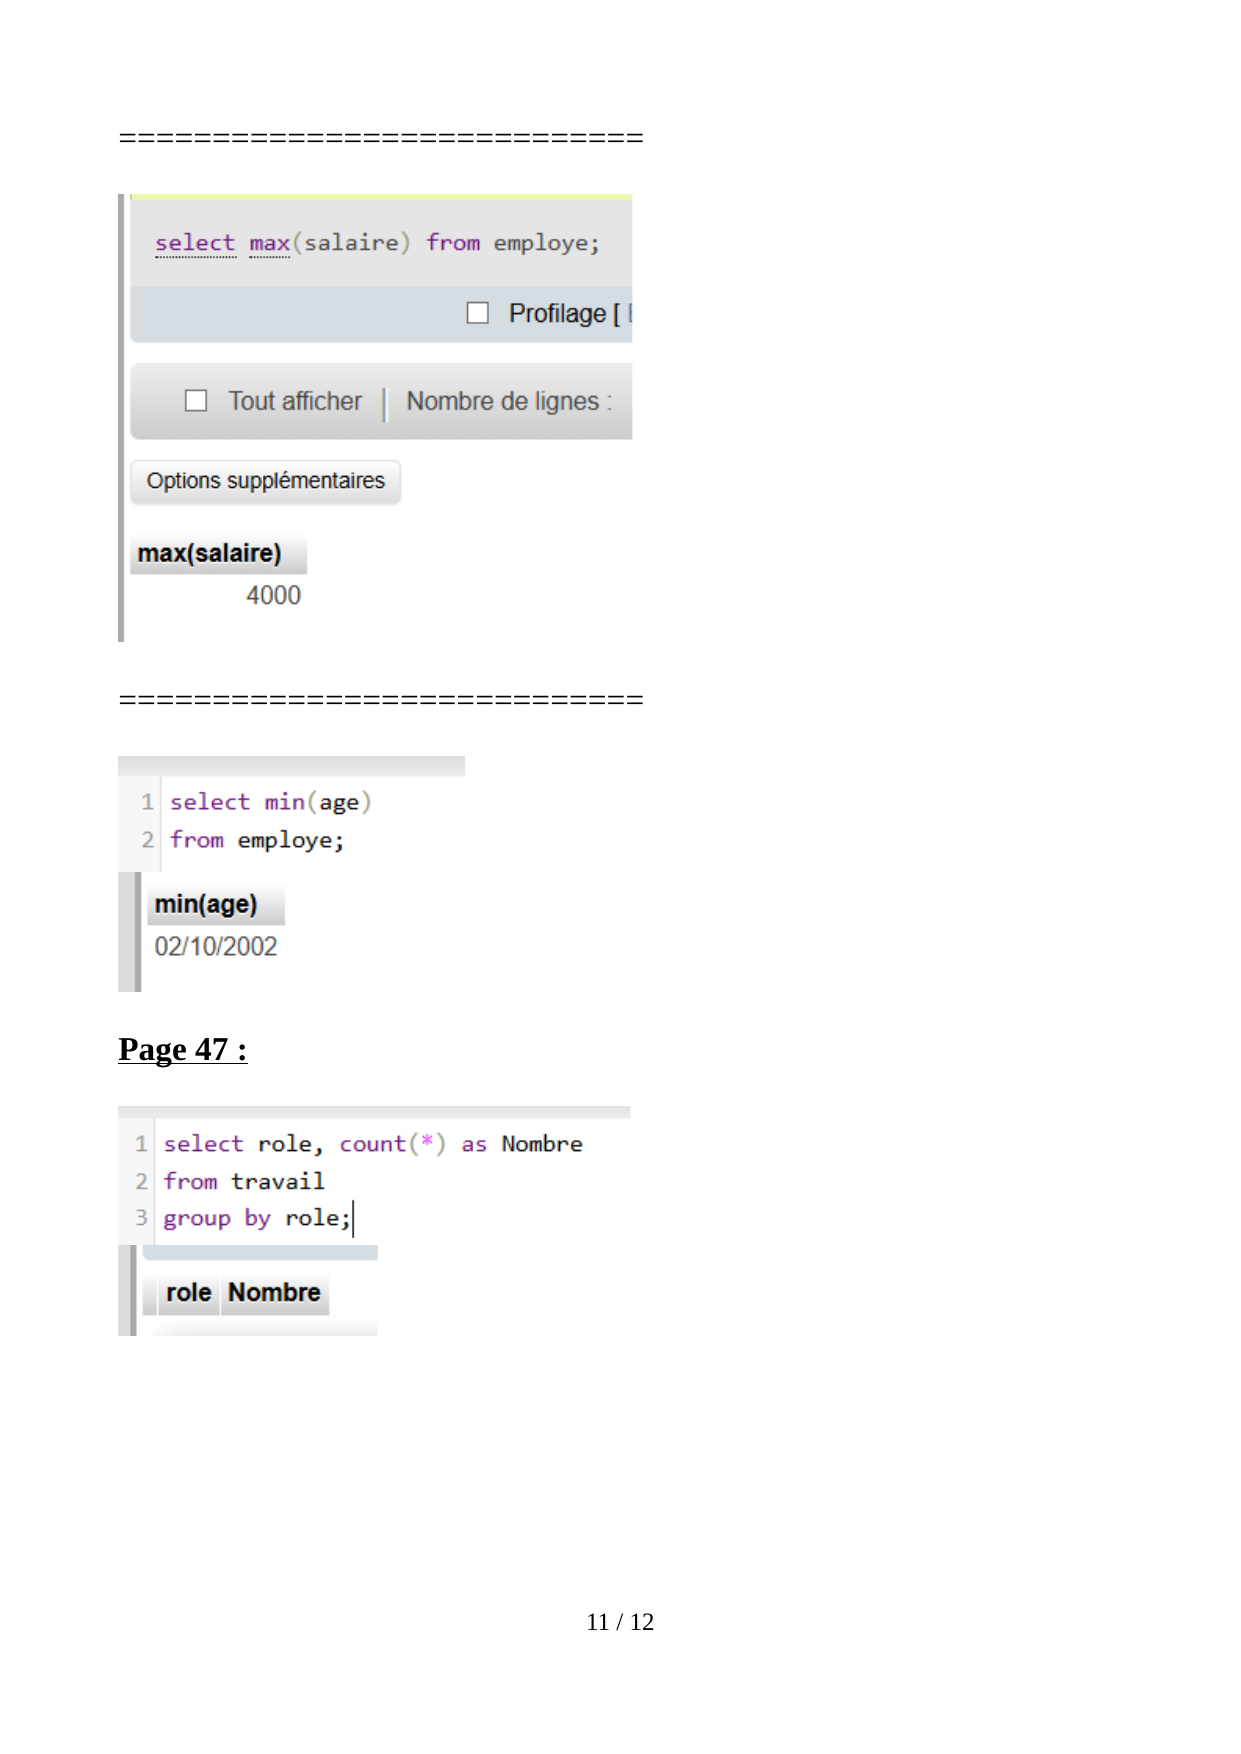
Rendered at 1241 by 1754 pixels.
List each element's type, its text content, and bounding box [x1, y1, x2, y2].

text Page 47 : [118, 1029, 1122, 1068]
picture [118, 1106, 631, 1336]
picture [118, 194, 633, 642]
text ============================ [118, 680, 1122, 718]
text ============================ [118, 118, 1122, 156]
picture [118, 756, 465, 992]
